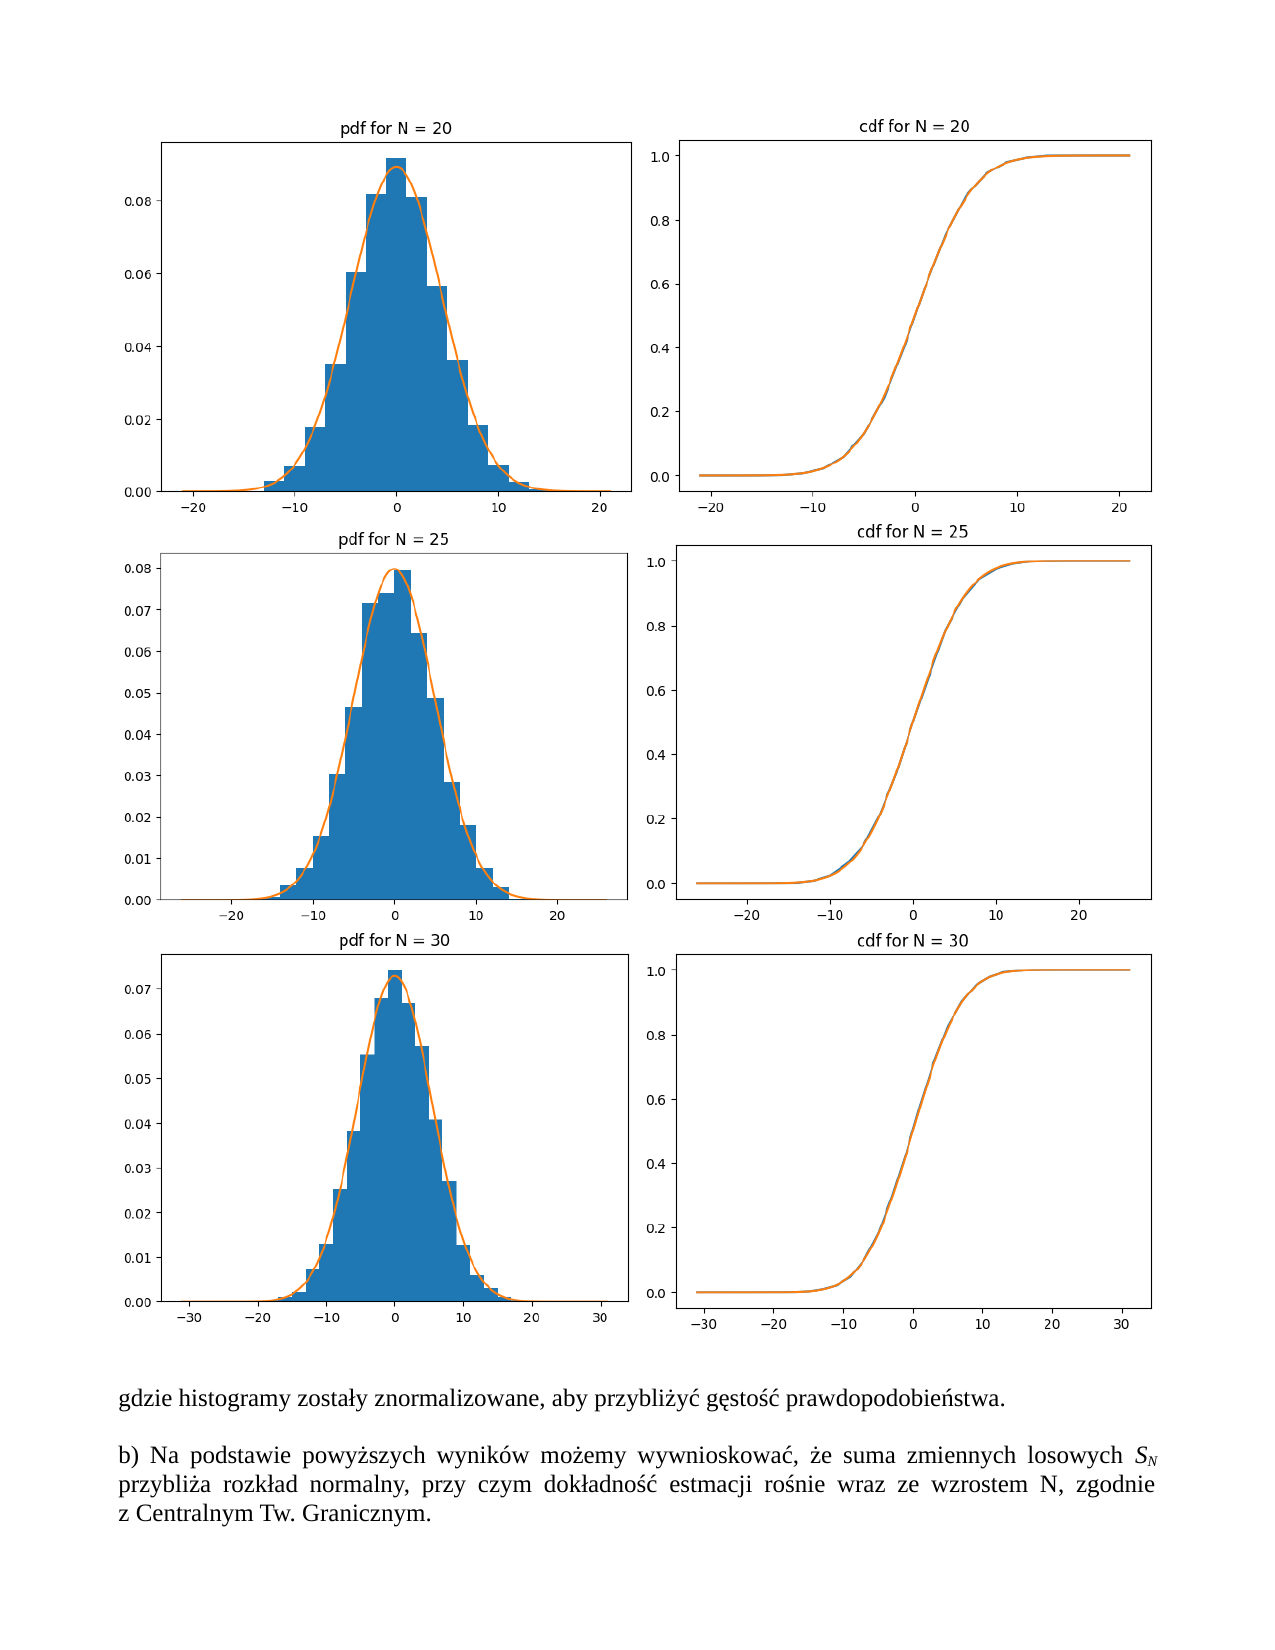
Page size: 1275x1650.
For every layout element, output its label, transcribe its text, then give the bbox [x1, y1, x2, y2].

text gdzie histogramy zostały znormalizowane, aby przybliżyć gęstość prawdopodobieństwa. [118, 1383, 1157, 1412]
text b) Na podstawie powyższych wyników możemy wywnioskować, że suma zmiennych losowych SN przybliża rozkład normalny, przy czym dokładność estmacji rośnie wraz ze wzrostem N, zgodnie z Centralnym Tw. Granicznym. [118, 1441, 1157, 1527]
picture [113, 109, 1159, 1340]
